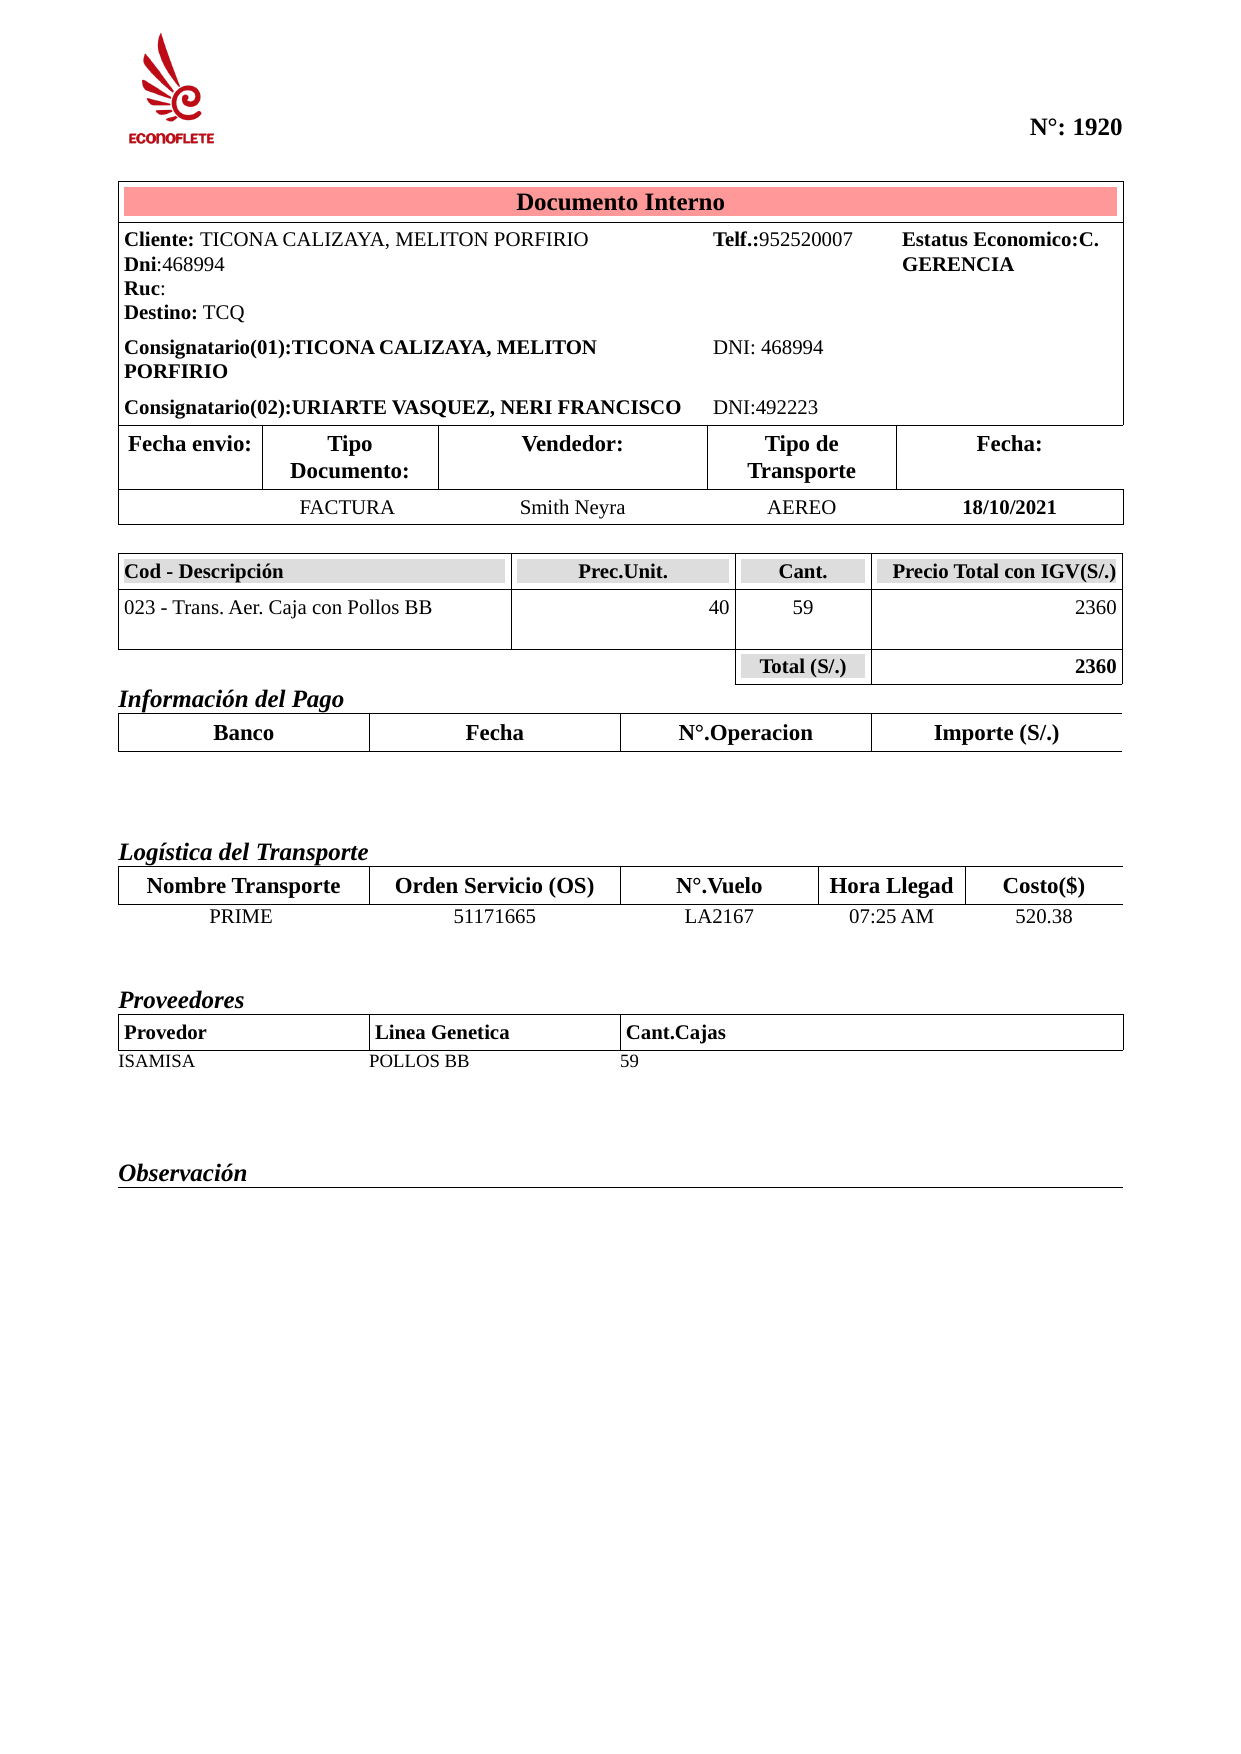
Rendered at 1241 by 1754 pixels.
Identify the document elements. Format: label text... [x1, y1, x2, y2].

table_cell FACTURA [262, 490, 438, 524]
table_cell [369, 928, 620, 957]
table_cell [118, 1072, 369, 1093]
table_header Hora Llegad [819, 867, 965, 904]
table_cell [119, 490, 262, 524]
table_cell DNI: 468994 [707, 329, 1123, 389]
table_cell Fecha envio: [119, 426, 262, 489]
table_cell AEREO [707, 490, 896, 524]
table_cell [620, 809, 871, 837]
table_cell [871, 809, 1122, 837]
table_cell [118, 1136, 369, 1158]
table_header Cant. [736, 554, 871, 589]
picture [118, 32, 225, 144]
table_cell [118, 957, 369, 986]
table_cell [369, 809, 620, 837]
table_cell [818, 928, 965, 957]
table_cell [369, 1115, 620, 1136]
table_cell 51171665 [369, 905, 620, 928]
table_cell PRIME [118, 905, 369, 928]
table_cell [118, 809, 369, 837]
table_header Orden Servicio (OS) [370, 867, 620, 904]
table_cell Telf.:952520007 [707, 223, 896, 329]
table_header Costo($) [966, 867, 1123, 904]
table_cell [620, 957, 818, 986]
table_cell Cliente: TICONA CALIZAYA, MELITON PORFIRIO Dni:468994 Ruc: Destino: TCQ [119, 223, 707, 329]
table_cell 59 [736, 590, 871, 648]
text Observación [118, 1158, 1122, 1187]
table_header Importe (S/.) [872, 714, 1122, 751]
text Proveedores [118, 986, 1122, 1014]
table_header Nombre Transporte [119, 867, 369, 904]
text Logística del Transporte [118, 837, 1122, 866]
table_cell [620, 1136, 1123, 1158]
table_cell Estatus Economico:C. GERENCIA [896, 223, 1123, 329]
table_cell [965, 957, 1123, 986]
table_cell 520.38 [965, 905, 1123, 928]
table_cell Consignatario(02):URIARTE VASQUEZ, NERI FRANCISCO [119, 389, 707, 424]
table_cell [369, 1136, 620, 1158]
table_cell [620, 1115, 1123, 1136]
table_cell 40 [512, 590, 735, 648]
table_cell [118, 928, 369, 957]
table_cell LA2167 [620, 905, 818, 928]
table_cell [965, 928, 1123, 957]
table_cell [369, 1072, 620, 1093]
table_cell Total (S/.) [736, 650, 871, 684]
table_cell [871, 780, 1122, 808]
table_header Documento Interno [119, 182, 1123, 222]
table_cell Fecha: [897, 426, 1123, 489]
table_cell 59 [620, 1051, 1123, 1072]
table_cell Vendedor: [439, 426, 707, 489]
table_cell [620, 752, 871, 780]
table_cell [620, 1093, 1123, 1115]
table_cell [369, 780, 620, 808]
table_cell Smith Neyra [438, 490, 707, 524]
table_cell 18/10/2021 [896, 490, 1123, 524]
table_cell Consignatario(01):TICONA CALIZAYA, MELITON PORFIRIO [119, 329, 707, 389]
table_header Cant.Cajas [621, 1015, 1123, 1050]
table_cell [620, 928, 818, 957]
table_header Fecha [370, 714, 620, 751]
table_cell DNI:492223 [707, 389, 1123, 424]
table_header N°.Operacion [621, 714, 871, 751]
table_header Precio Total con IGV(S/.) [872, 554, 1122, 589]
table_cell ISAMISA [118, 1051, 369, 1072]
table_header N°.Vuelo [621, 867, 818, 904]
table_header Cod - Descripción [119, 554, 511, 589]
text Información del Pago [118, 684, 1122, 713]
table_cell [118, 752, 369, 780]
table_cell [511, 650, 735, 684]
table_cell 2360 [872, 650, 1122, 684]
table_cell [118, 1115, 369, 1136]
table_header Prec.Unit. [512, 554, 735, 589]
table_header Linea Genetica [370, 1015, 620, 1050]
table_header Provedor [119, 1015, 369, 1050]
table_header [118, 1188, 1123, 1211]
table_cell [620, 1072, 1123, 1093]
table_cell 023 - Trans. Aer. Caja con Pollos BB [119, 590, 511, 648]
table_cell POLLOS BB [369, 1051, 620, 1072]
table_cell 07:25 AM [818, 905, 965, 928]
table_cell [620, 780, 871, 808]
table_cell [118, 650, 511, 684]
table_cell Tipo Documento: [263, 426, 438, 489]
table_cell 2360 [872, 590, 1122, 648]
table_cell [369, 1093, 620, 1115]
table_cell [118, 1093, 369, 1115]
table_cell [118, 780, 369, 808]
table_cell Tipo de Transporte [708, 426, 896, 489]
table_cell [369, 752, 620, 780]
table_cell [369, 957, 620, 986]
table_header Banco [119, 714, 369, 751]
table_cell [818, 957, 965, 986]
table_cell [871, 752, 1122, 780]
